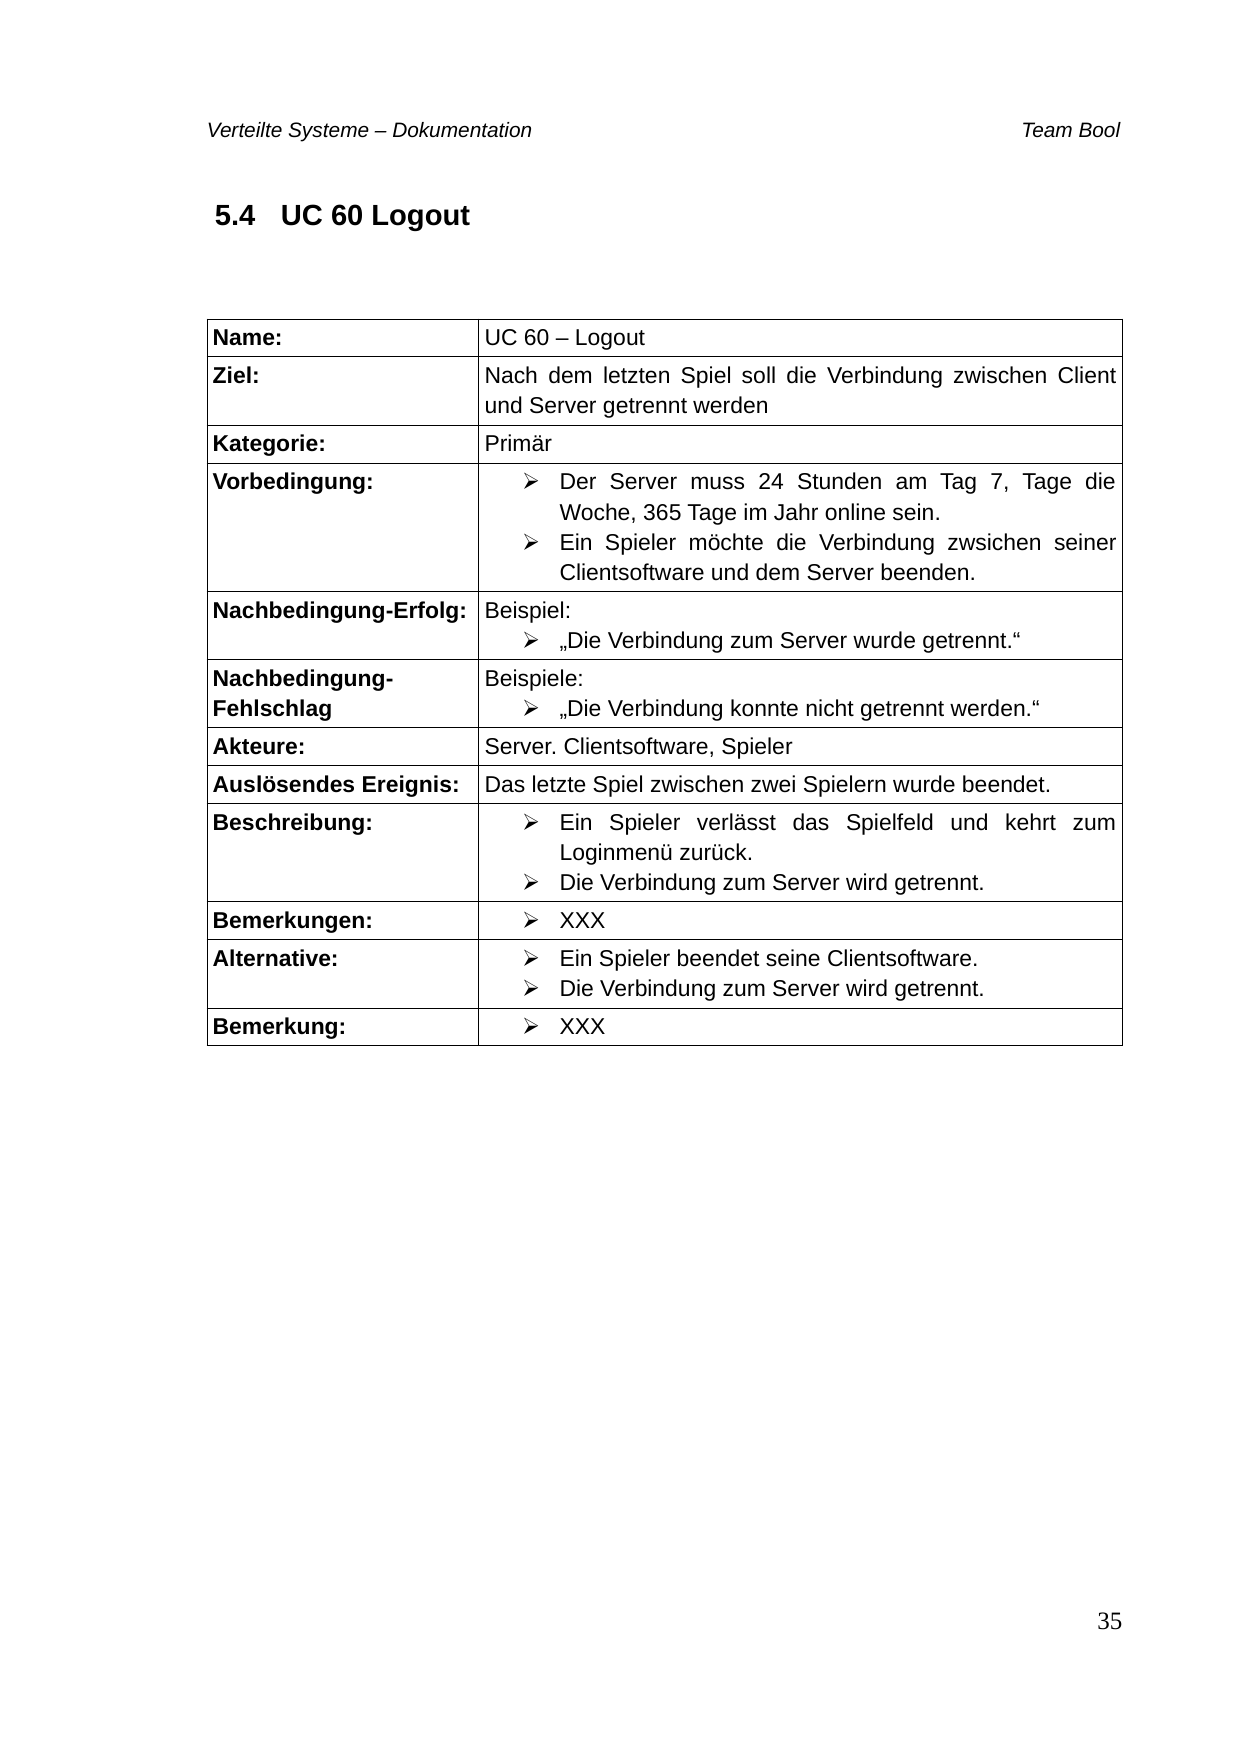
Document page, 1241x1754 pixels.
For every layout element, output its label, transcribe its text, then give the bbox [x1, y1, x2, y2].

table_cell Primär [479, 426, 1122, 462]
table_header Name: [208, 320, 478, 356]
table_cell Beschreibung: [208, 804, 478, 901]
table_cell Beispiel: „Die Verbindung zum Server wurde getrennt.“ [479, 592, 1122, 659]
table_cell Vorbedingung: [208, 464, 478, 591]
table_cell Bemerkung: [208, 1009, 478, 1045]
subtitle UC 60 Logout [207, 198, 1122, 231]
table_cell Der Server muss 24 Stunden am Tag 7, Tage die Woche, 365 Tage im Jahr online sein. Ein Spieler möchte die Verbindung zwsichen seiner Clientsoftware und dem Server beenden. [479, 464, 1122, 591]
table_cell Akteure: [208, 728, 478, 765]
table_cell Server. Clientsoftware, Spieler [479, 728, 1122, 765]
table_cell XXX [479, 902, 1122, 939]
table_header UC 60 – Logout [479, 320, 1122, 356]
table_cell Beispiele: „Die Verbindung konnte nicht getrennt werden.“ [479, 660, 1122, 727]
table_cell Auslösendes Ereignis: [208, 766, 478, 803]
table_cell Das letzte Spiel zwischen zwei Spielern wurde beendet. [479, 766, 1122, 803]
table_cell Nachbedingung-Erfolg: [208, 592, 478, 659]
table_cell Ein Spieler verlässt das Spielfeld und kehrt zum Loginmenü zurück. Die Verbindung zum Server wird getrennt. [479, 804, 1122, 901]
table_cell Bemerkungen: [208, 902, 478, 939]
table_cell Ziel: [208, 357, 478, 424]
table_cell Nachbedingung-Fehlschlag [208, 660, 478, 727]
table_cell XXX [479, 1009, 1122, 1045]
table_cell Kategorie: [208, 426, 478, 462]
table_cell Alternative: [208, 940, 478, 1007]
table_cell Ein Spieler beendet seine Clientsoftware. Die Verbindung zum Server wird getrennt. [479, 940, 1122, 1007]
table_cell Nach dem letzten Spiel soll die Verbindung zwischen Client und Server getrennt werden [479, 357, 1122, 424]
